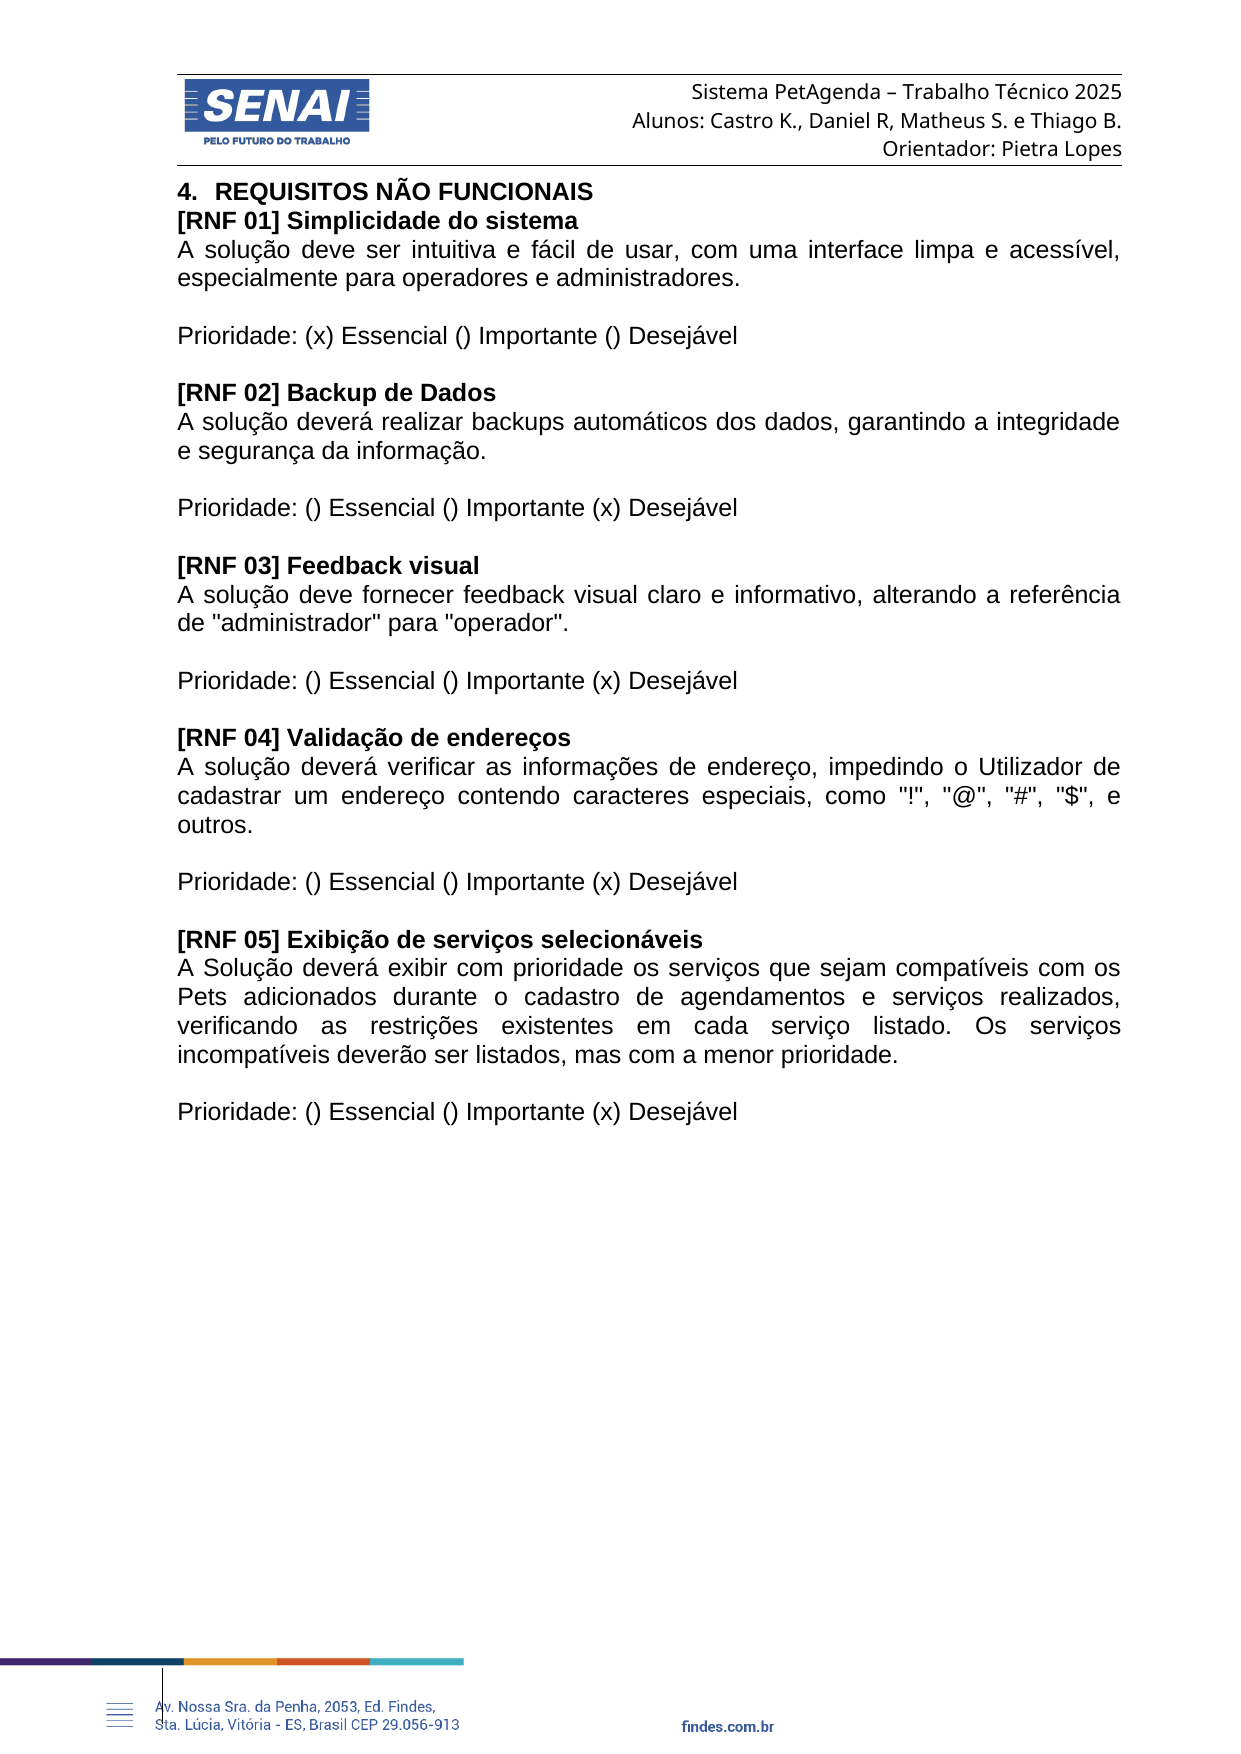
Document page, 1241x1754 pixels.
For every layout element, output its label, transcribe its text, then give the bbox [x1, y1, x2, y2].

subtitle REQUISITOS NÃO FUNCIONAIS [177, 177, 1122, 206]
subtitle [RNF 02] Backup de Dados [177, 378, 1122, 407]
subtitle [RNF 05] Exibição de serviços selecionáveis [177, 924, 1122, 953]
subtitle [RNF 01] Simplicidade do sistema [177, 206, 1122, 234]
text Prioridade: () Essencial () Importante (x) Desejável [177, 493, 1122, 522]
text Prioridade: () Essencial () Importante (x) Desejável [177, 666, 1122, 694]
text A solução deve fornecer feedback visual claro e informativo, alterando a referência de "administrador" para "operador". [177, 579, 1122, 637]
text A solução deverá realizar backups automáticos dos dados, garantindo a integridade e segurança da informação. [177, 407, 1122, 464]
text A solução deve ser intuitiva e fácil de usar, com uma interface limpa e acessível, especialmente para operadores e administradores. [177, 234, 1122, 292]
subtitle [RNF 04] Validação de endereços [177, 723, 1122, 752]
picture [11, 1652, 778, 1740]
text Prioridade: (x) Essencial () Importante () Desejável [177, 321, 1122, 349]
text A solução deverá verificar as informações de endereço, impedindo o Utilizador de cadastrar um endereço contendo caracteres especiais, como "!", "@", "#", "$", e outros. [177, 752, 1122, 838]
text A Solução deverá exibir com prioridade os serviços que sejam compatíveis com os Pets adicionados durante o cadastro de agendamentos e serviços realizados, verificando as restrições existentes em cada serviço listado. Os serviços incompatíveis deverão ser listados, mas com a menor prioridade. [177, 953, 1122, 1068]
text Prioridade: () Essencial () Importante (x) Desejável [177, 1097, 1122, 1126]
subtitle [RNF 03] Feedback visual [177, 551, 1122, 579]
text Prioridade: () Essencial () Importante (x) Desejável [177, 867, 1122, 896]
